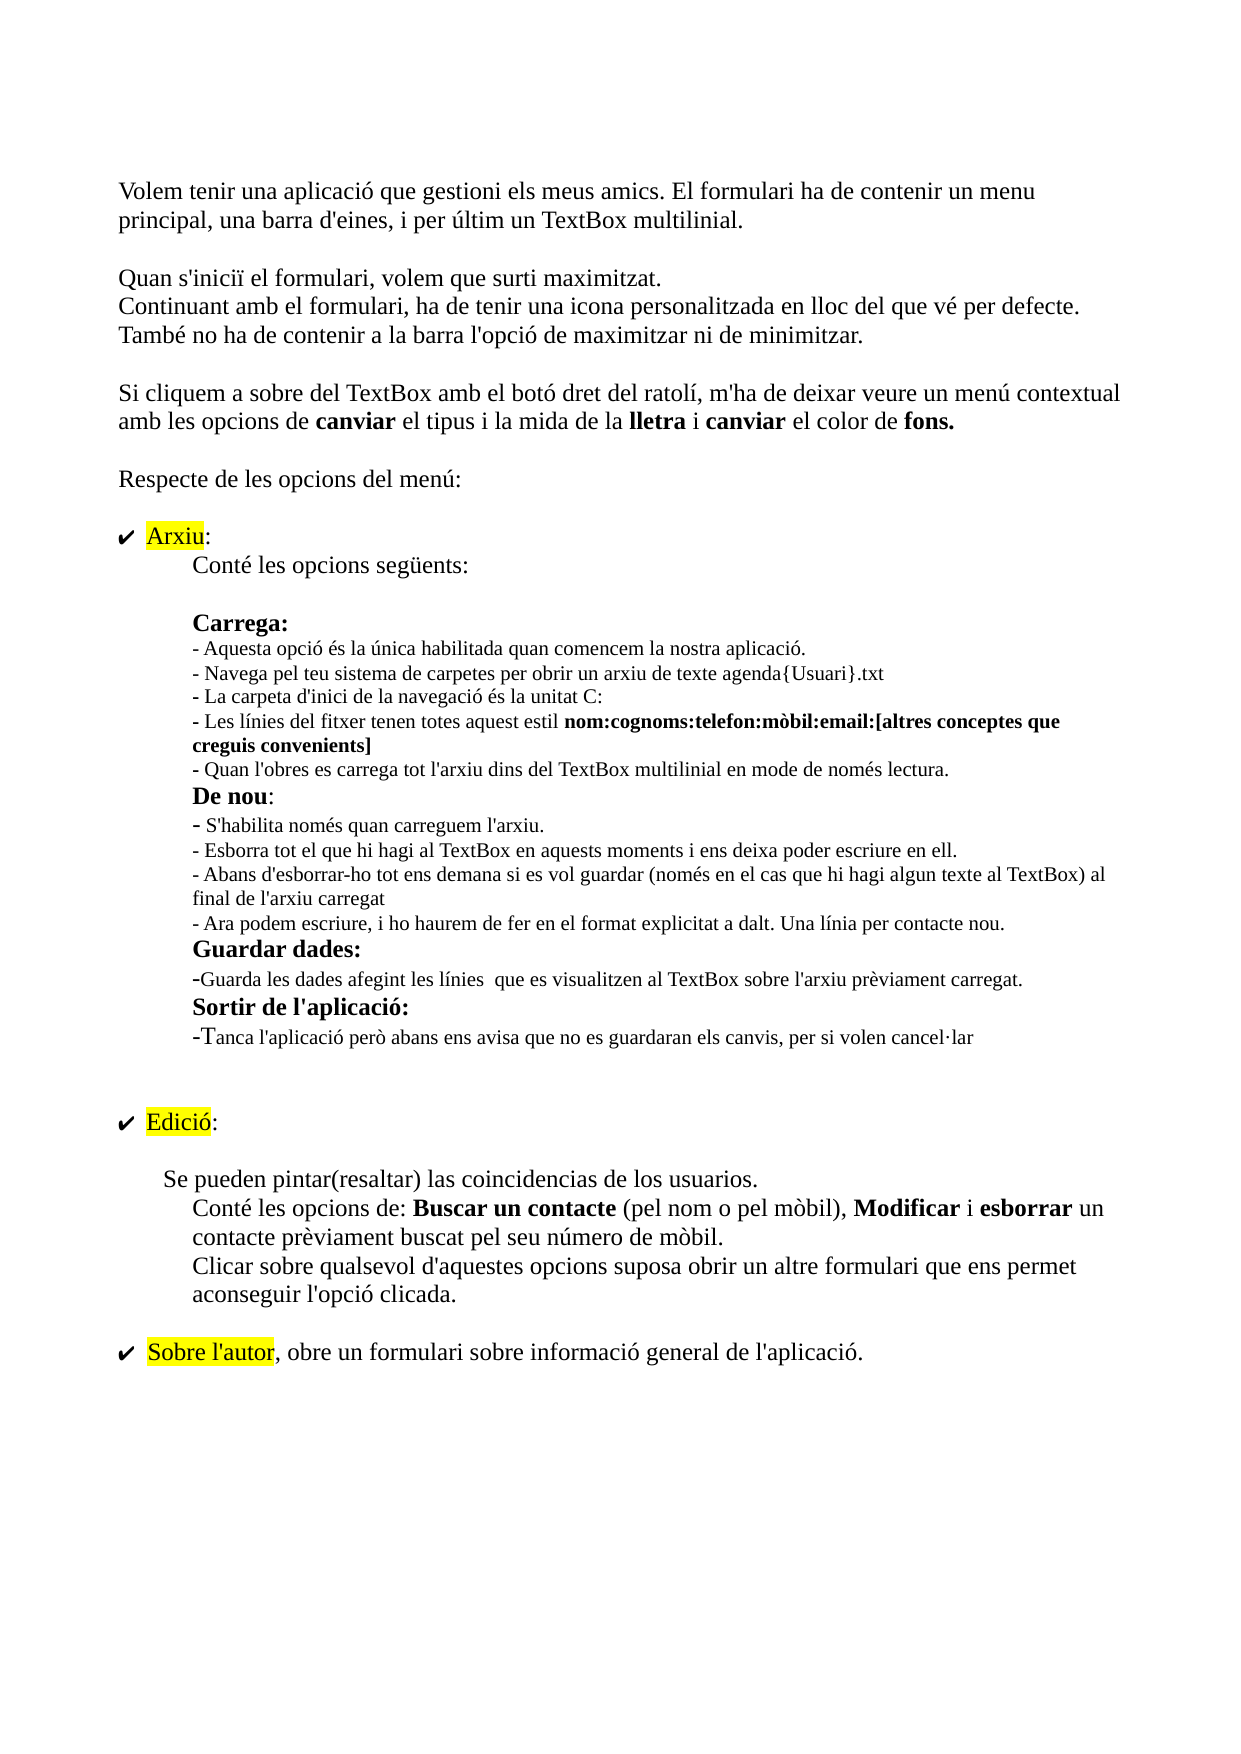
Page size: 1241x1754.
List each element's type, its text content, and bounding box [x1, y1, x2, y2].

text Guardar dades: [192, 934, 1122, 963]
text - Aquesta opció és la única habilitada quan comencem la nostra aplicació. [192, 636, 1122, 660]
text - La carpeta d'inici de la navegació és la unitat C: [192, 684, 1122, 708]
text -Tanca l'aplicació però abans ens avisa que no es guardaran els canvis, per si volen cancel·lar [192, 1021, 1122, 1049]
text Respecte de les opcions del menú: [118, 464, 1122, 493]
text - Abans d'esborrar-ho tot ens demana si es vol guardar (només en el cas que hi hagi algun texte al TextBox) al final de l'arxiu carregat [192, 862, 1122, 910]
text Continuant amb el formulari, ha de tenir una icona personalitzada en lloc del que vé per defecte. [118, 291, 1122, 320]
text També no ha de contenir a la barra l'opció de maximitzar ni de minimitzar. [118, 320, 1122, 349]
text - Navega pel teu sistema de carpetes per obrir un arxiu de texte agenda{Usuari}.txt [192, 660, 1122, 684]
text Conté les opcions següents: [118, 550, 1122, 579]
text Conté les opcions de: Buscar un contacte (pel nom o pel mòbil), Modificar i esborrar un contacte prèviament buscat pel seu número de mòbil. [118, 1193, 1122, 1251]
text Clicar sobre qualsevol d'aquestes opcions suposa obrir un altre formulari que ens permet aconseguir l'opció clicada. [118, 1251, 1122, 1308]
text De nou: [192, 781, 1122, 809]
text - Ara podem escriure, i ho haurem de fer en el format explicitat a dalt. Una línia per contacte nou. [192, 910, 1122, 934]
text - Les línies del fitxer tenen totes aquest estil nom:cognoms:telefon:mòbil:email:[altres conceptes que creguis convenients] [192, 708, 1122, 757]
text - Esborra tot el que hi hagi al TextBox en aquests moments i ens deixa poder escriure en ell. [192, 838, 1122, 862]
text Volem tenir una aplicació que gestioni els meus amics. El formulari ha de contenir un menu principal, una barra d'eines, i per últim un TextBox multilinial. [118, 176, 1122, 234]
text Sortir de l'aplicació: [192, 992, 1122, 1021]
list Arxiu: [118, 521, 1122, 550]
text Si cliquem a sobre del TextBox amb el botó dret del ratolí, m'ha de deixar veure un menú contextual amb les opcions de canviar el tipus i la mida de la lletra i canviar el color de fons. [118, 378, 1122, 435]
list Sobre l'autor, obre un formulari sobre informació general de l'aplicació. [118, 1337, 1122, 1366]
text Quan s'iniciï el formulari, volem que surti maximitzat. [118, 263, 1122, 291]
text -Guarda les dades afegint les línies que es visualitzen al TextBox sobre l'arxiu prèviament carregat. [192, 963, 1122, 992]
text Se pueden pintar(resaltar) las coincidencias de los usuarios. [163, 1164, 1122, 1193]
text - Quan l'obres es carrega tot l'arxiu dins del TextBox multilinial en mode de només lectura. [192, 757, 1122, 781]
list Edició: [118, 1107, 1122, 1136]
text Carrega: [118, 608, 1122, 636]
text - S'habilita només quan carreguem l'arxiu. [192, 809, 1122, 838]
